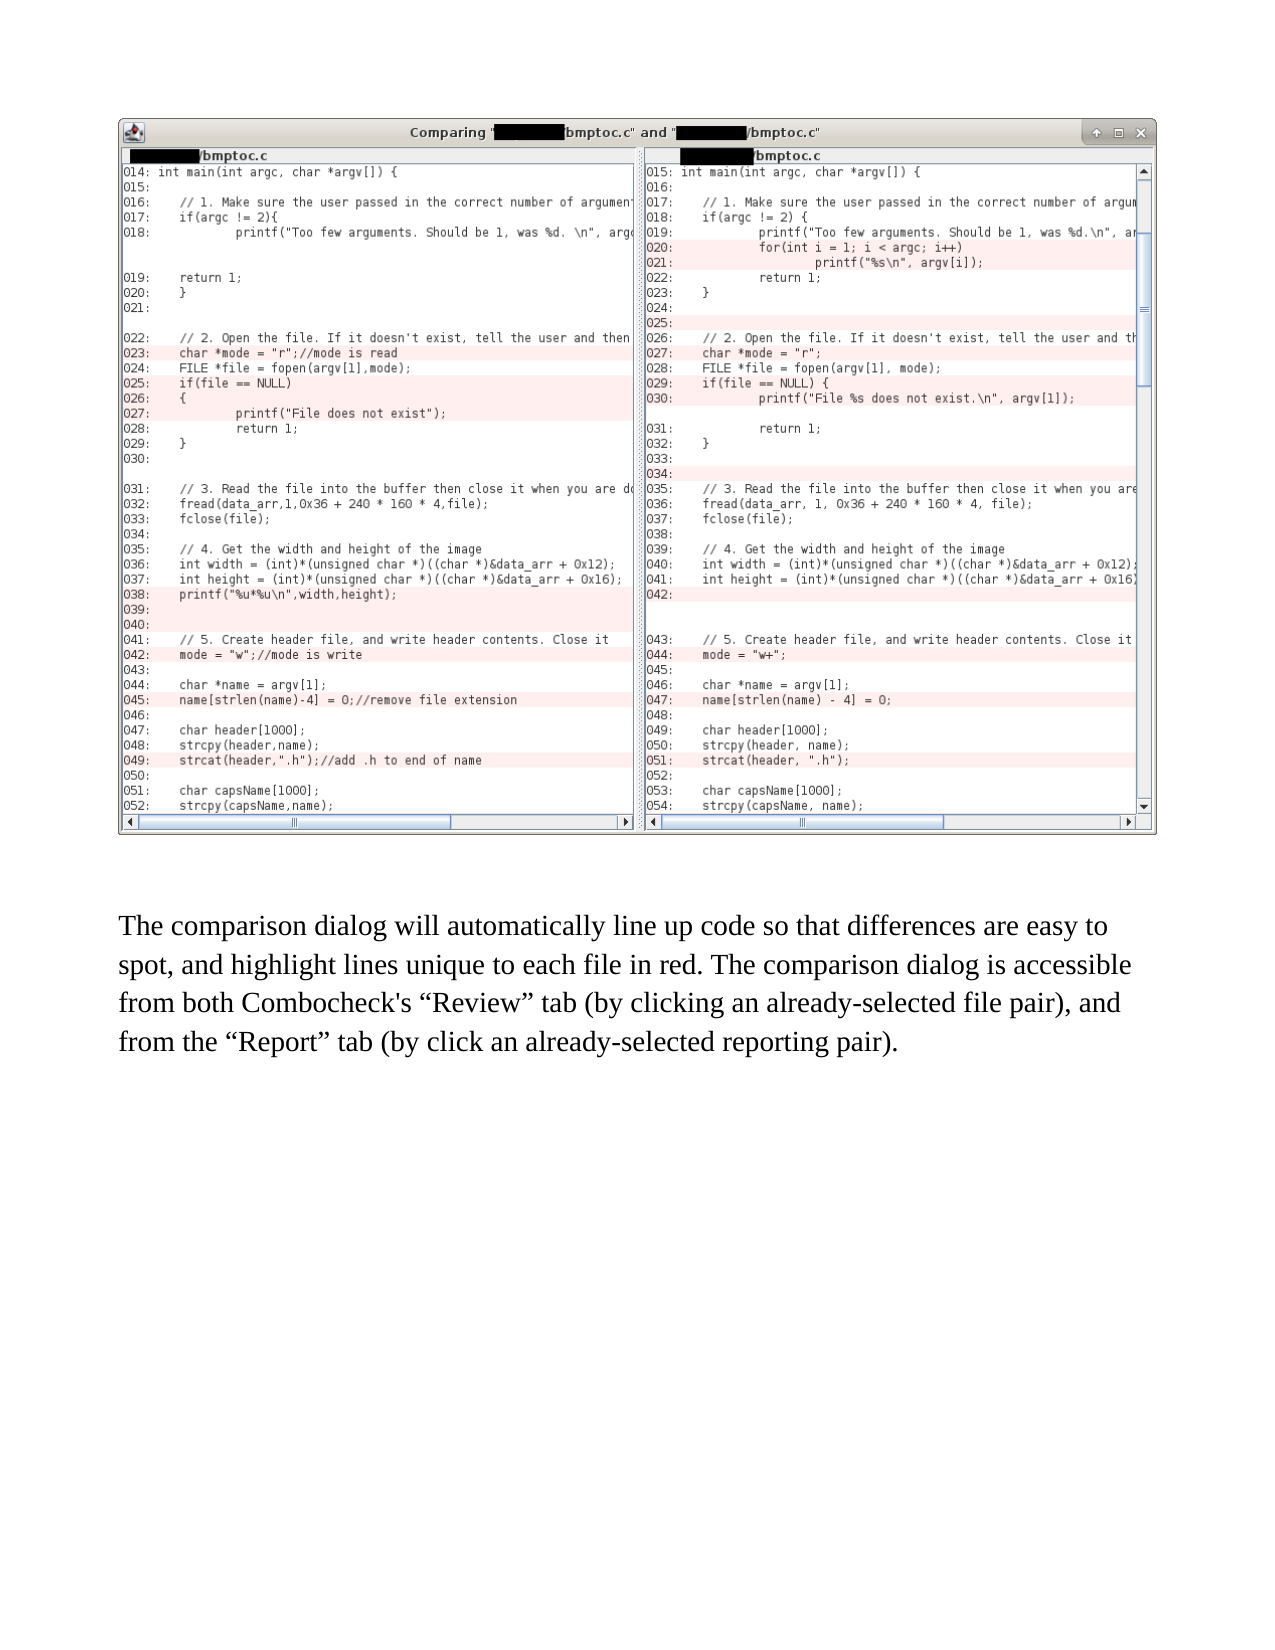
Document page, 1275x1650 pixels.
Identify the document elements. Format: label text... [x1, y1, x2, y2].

text The comparison dialog will automatically line up code so that differences are easy to spot, and highlight lines unique to each file in red. The comparison dialog is accessible from both Combocheck's “Review” tab (by clicking an already-selected file pair), and from the “Report” tab (by click an already-selected reporting pair). [118, 908, 1157, 1058]
picture [118, 118, 1157, 835]
